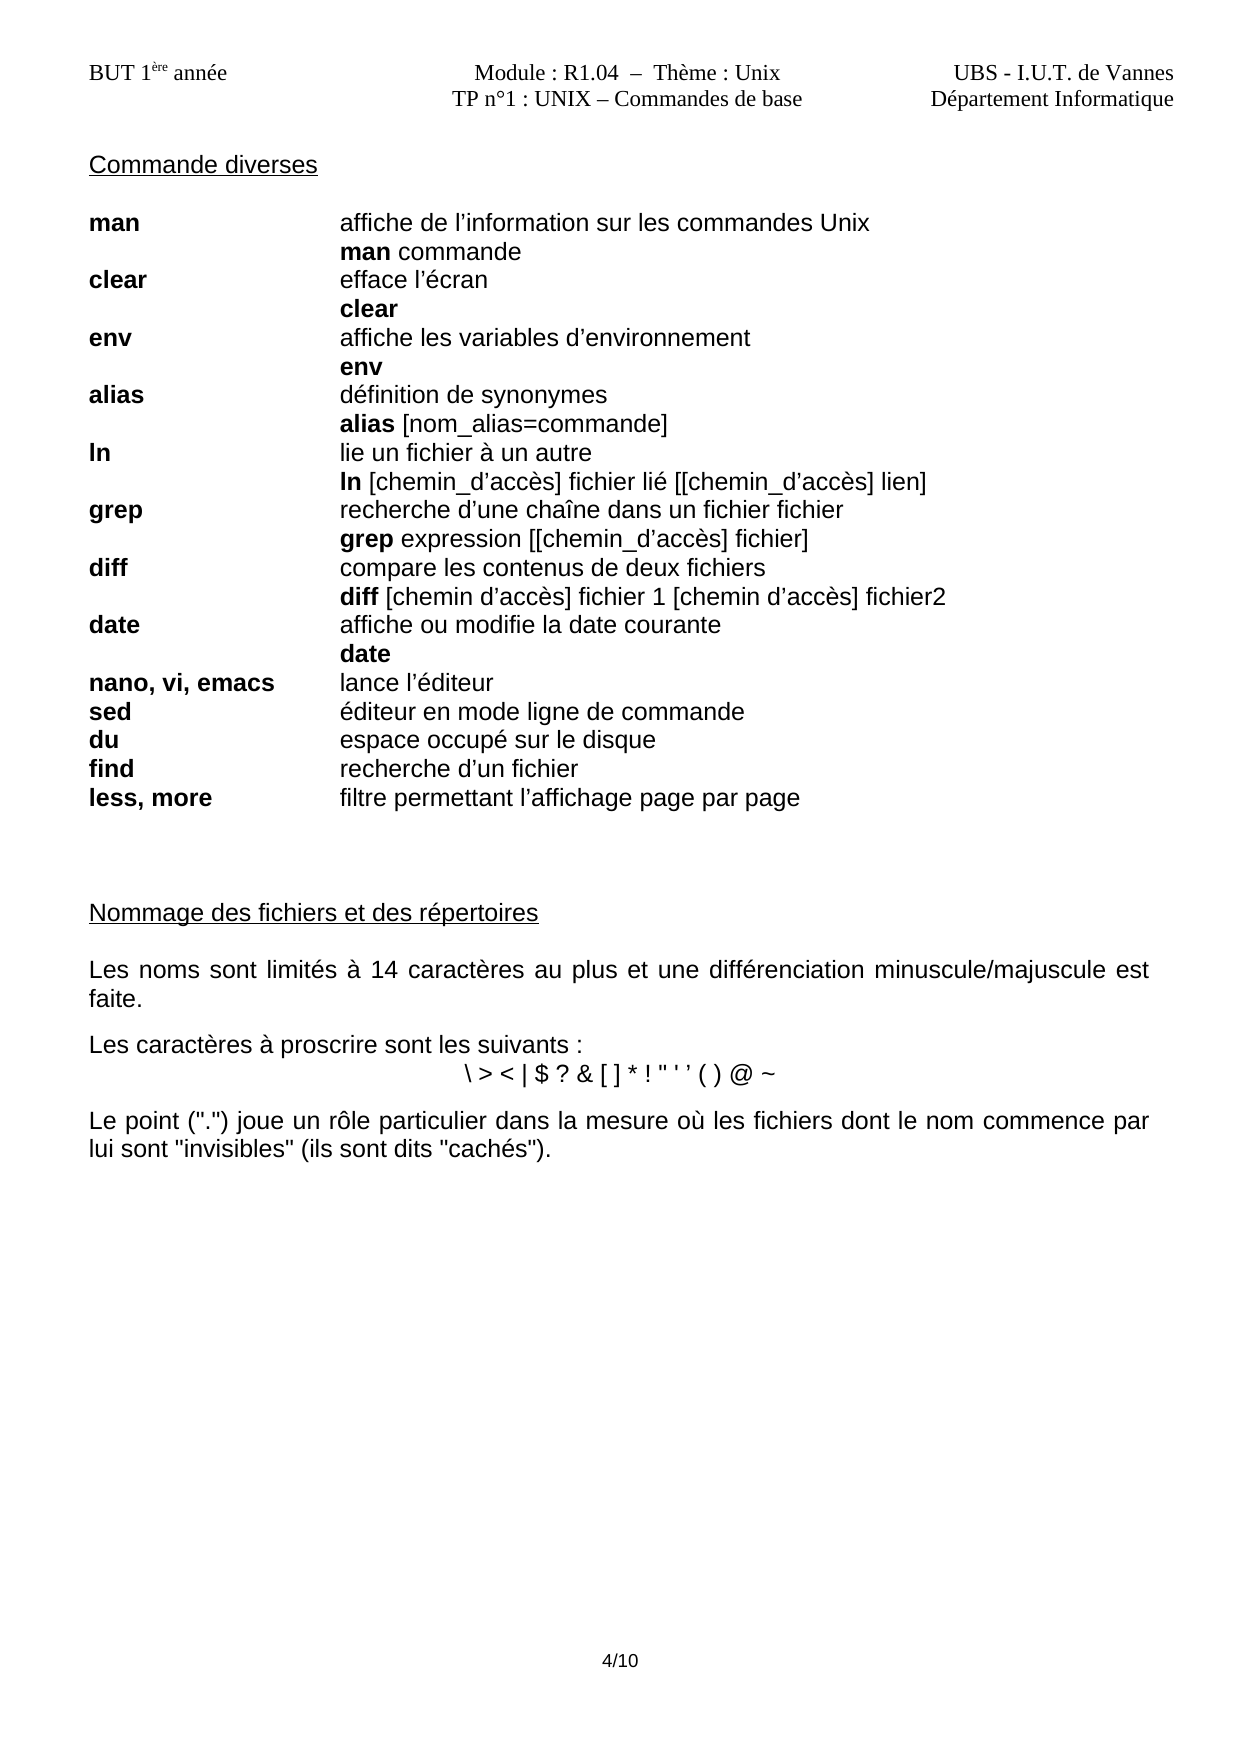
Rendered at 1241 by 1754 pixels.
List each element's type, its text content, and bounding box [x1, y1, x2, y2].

text clear efface l’écran clear [89, 265, 1151, 323]
text ln lie un fichier à un autre ln [chemin_d’accès] fichier lié [[chemin_d’accès] lien] [89, 438, 1151, 495]
text diff compare les contenus de deux fichiers diff [chemin d’accès] fichier 1 [chemin d’accès] fichier2 [89, 553, 1151, 610]
text Les caractères à proscrire sont les suivants : [89, 1030, 1151, 1059]
text grep recherche d’une chaîne dans un fichier fichier grep expression [[chemin_d’accès] fichier] [89, 495, 1151, 553]
text Le point (".") joue un rôle particulier dans la mesure où les fichiers dont le nom commence par lui sont "invisibles" (ils sont dits "cachés"). [89, 1106, 1151, 1163]
text \ > < | $ ? & [ ] * ! " ' ’ ( ) @ ~ [89, 1059, 1151, 1088]
text nano, vi, emacs lance l’éditeur [89, 668, 1151, 696]
text sed éditeur en mode ligne de commande [89, 696, 1151, 725]
text du espace occupé sur le disque [89, 725, 1151, 754]
text less, more filtre permettant l’affichage page par page [89, 783, 1151, 811]
text Commande diverses [89, 150, 1151, 179]
text find recherche d’un fichier [89, 754, 1151, 783]
text date affiche ou modifie la date courante date [89, 610, 1151, 668]
text Les noms sont limités à 14 caractères au plus et une différenciation minuscule/majuscule est faite. [89, 955, 1151, 1013]
text env affiche les variables d’environnement env [89, 323, 1151, 380]
text Nommage des fichiers et des répertoires [89, 898, 1151, 926]
text alias définition de synonymes alias [nom_alias=commande] [89, 380, 1151, 438]
text man affiche de l’information sur les commandes Unix man commande [89, 208, 1151, 265]
